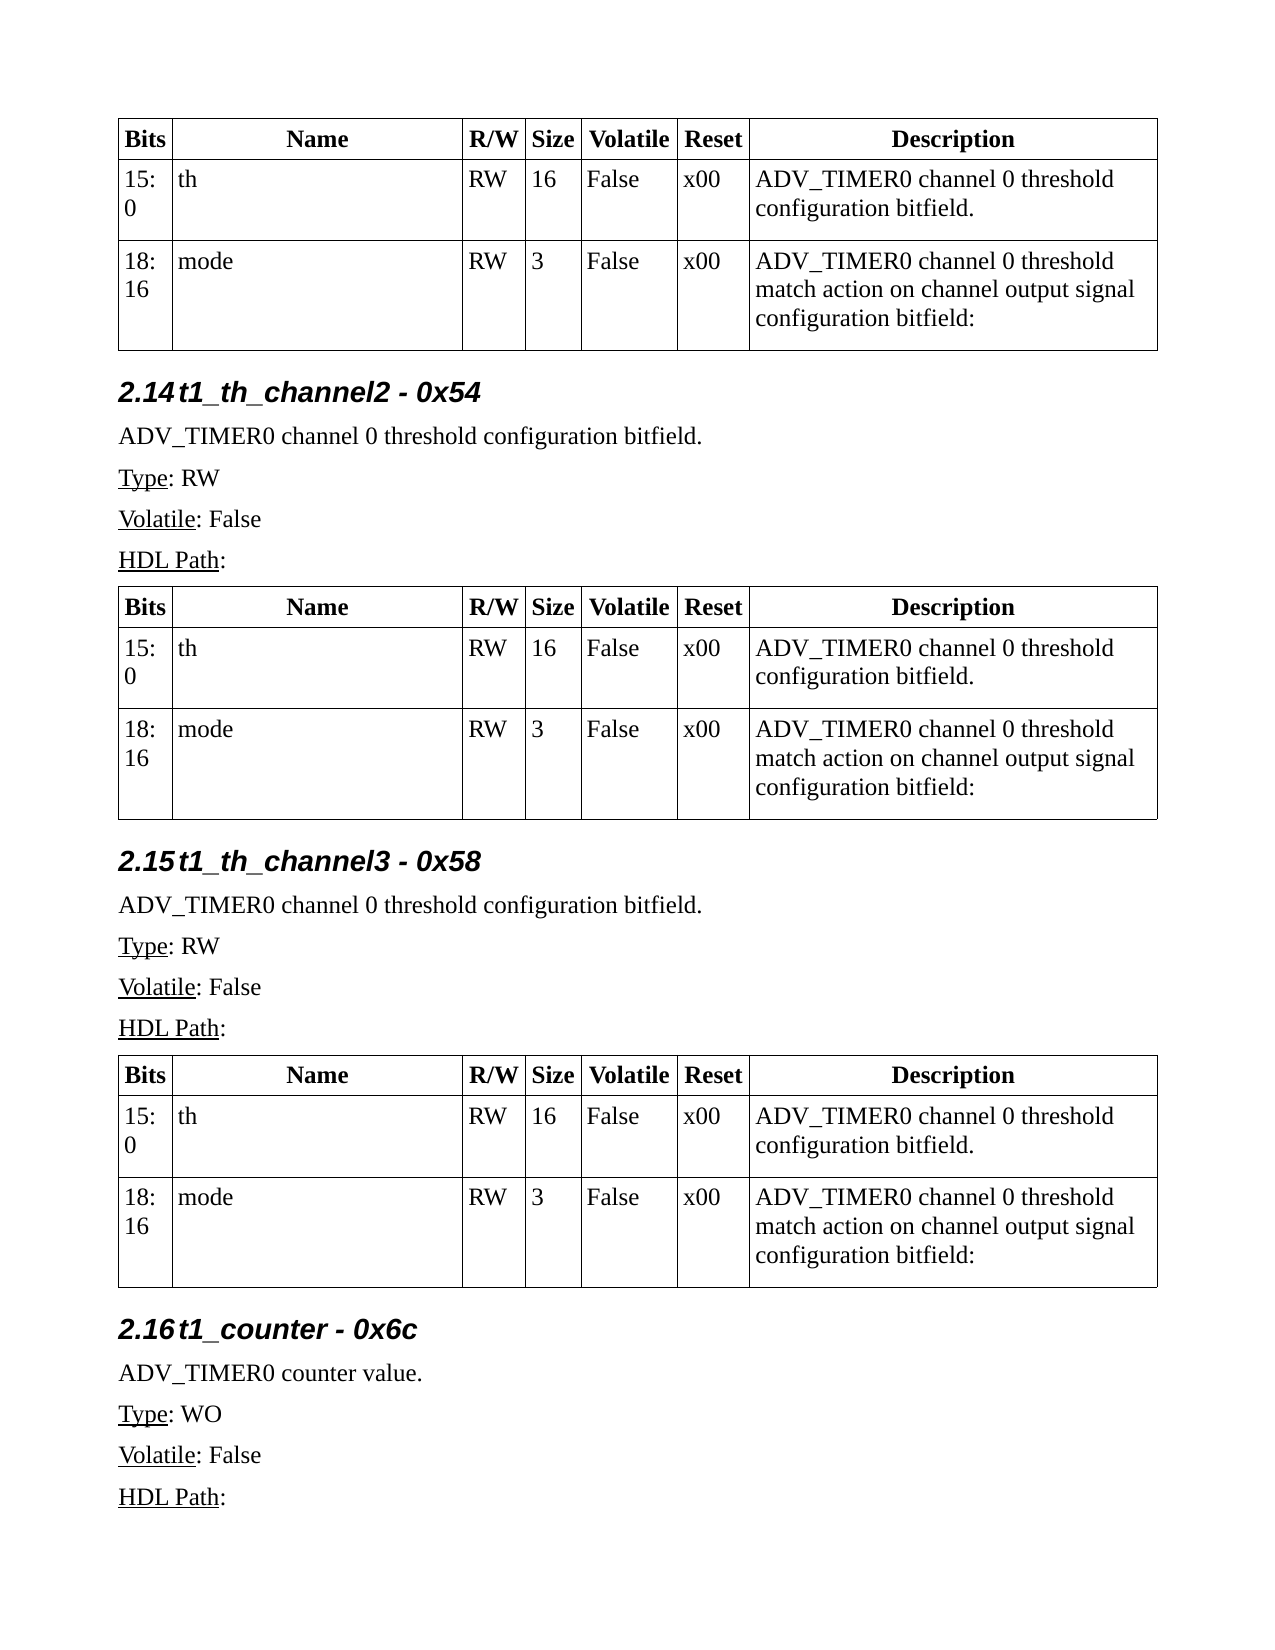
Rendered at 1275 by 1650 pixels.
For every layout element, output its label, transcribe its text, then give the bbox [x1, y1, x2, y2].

table_cell RW [463, 1096, 525, 1177]
table_header Name [173, 587, 462, 627]
table_header Volatile [582, 119, 677, 158]
table_cell RW [463, 241, 525, 350]
table_cell th [173, 1096, 462, 1177]
text HDL Path: [118, 1013, 1157, 1042]
table_header Reset [678, 587, 749, 627]
table_cell 18:16 [119, 1178, 172, 1287]
table_header Name [173, 119, 462, 158]
subtitle t1_counter - 0x6c [118, 1312, 1157, 1346]
table_cell 3 [526, 1178, 581, 1287]
table_cell ADV_TIMER0 channel 0 threshold configuration bitfield. [750, 1096, 1157, 1177]
table_cell x00 [678, 160, 749, 240]
table_header Description [750, 1056, 1157, 1095]
table_header Size [526, 587, 581, 627]
table_cell th [173, 160, 462, 240]
table_cell x00 [678, 1096, 749, 1177]
table_cell RW [463, 709, 525, 819]
subtitle t1_th_channel2 - 0x54 [118, 375, 1157, 409]
table_header Name [173, 1056, 462, 1095]
text ADV_TIMER0 counter value. [118, 1358, 1157, 1387]
text Type: WO [118, 1399, 1157, 1428]
table_header R/W [463, 587, 525, 627]
table_cell False [582, 709, 677, 819]
table_header R/W [463, 1056, 525, 1095]
table_cell 16 [526, 628, 581, 708]
table_cell False [582, 1178, 677, 1287]
text Volatile: False [118, 972, 1157, 1001]
table_cell x00 [678, 241, 749, 350]
table_cell mode [173, 241, 462, 350]
table_header Size [526, 1056, 581, 1095]
table_cell False [582, 1096, 677, 1177]
text HDL Path: [118, 1482, 1157, 1511]
table_cell x00 [678, 709, 749, 819]
table_header R/W [463, 119, 525, 158]
table_cell 3 [526, 709, 581, 819]
text HDL Path: [118, 545, 1157, 574]
table_header Description [750, 119, 1157, 158]
table_cell mode [173, 709, 462, 819]
table_cell mode [173, 1178, 462, 1287]
table_cell RW [463, 628, 525, 708]
table_header Volatile [582, 587, 677, 627]
table_cell 16 [526, 160, 581, 240]
text Volatile: False [118, 1441, 1157, 1469]
table_header Reset [678, 1056, 749, 1095]
table_cell ADV_TIMER0 channel 0 threshold configuration bitfield. [750, 628, 1157, 708]
table_cell 3 [526, 241, 581, 350]
table_header Description [750, 587, 1157, 627]
text ADV_TIMER0 channel 0 threshold configuration bitfield. [118, 890, 1157, 918]
table_header Bits [119, 119, 172, 158]
table_cell ADV_TIMER0 channel 0 threshold match action on channel output signal configuration bitfield: [750, 1178, 1157, 1287]
table_header Bits [119, 1056, 172, 1095]
table_cell RW [463, 1178, 525, 1287]
text ADV_TIMER0 channel 0 threshold configuration bitfield. [118, 421, 1157, 450]
table_cell 16 [526, 1096, 581, 1177]
table_cell 15:0 [119, 628, 172, 708]
table_cell x00 [678, 628, 749, 708]
table_cell ADV_TIMER0 channel 0 threshold match action on channel output signal configuration bitfield: [750, 709, 1157, 819]
table_cell False [582, 241, 677, 350]
table_cell ADV_TIMER0 channel 0 threshold configuration bitfield. [750, 160, 1157, 240]
table_cell x00 [678, 1178, 749, 1287]
table_cell 18:16 [119, 709, 172, 819]
text Type: RW [118, 463, 1157, 491]
subtitle t1_th_channel3 - 0x58 [118, 844, 1157, 877]
table_cell 18:16 [119, 241, 172, 350]
table_cell False [582, 628, 677, 708]
table_cell th [173, 628, 462, 708]
table_cell ADV_TIMER0 channel 0 threshold match action on channel output signal configuration bitfield: [750, 241, 1157, 350]
table_header Reset [678, 119, 749, 158]
table_cell 15:0 [119, 1096, 172, 1177]
text Type: RW [118, 931, 1157, 960]
table_cell False [582, 160, 677, 240]
table_cell 15:0 [119, 160, 172, 240]
table_cell RW [463, 160, 525, 240]
table_header Volatile [582, 1056, 677, 1095]
text Volatile: False [118, 504, 1157, 533]
table_header Size [526, 119, 581, 158]
table_header Bits [119, 587, 172, 627]
